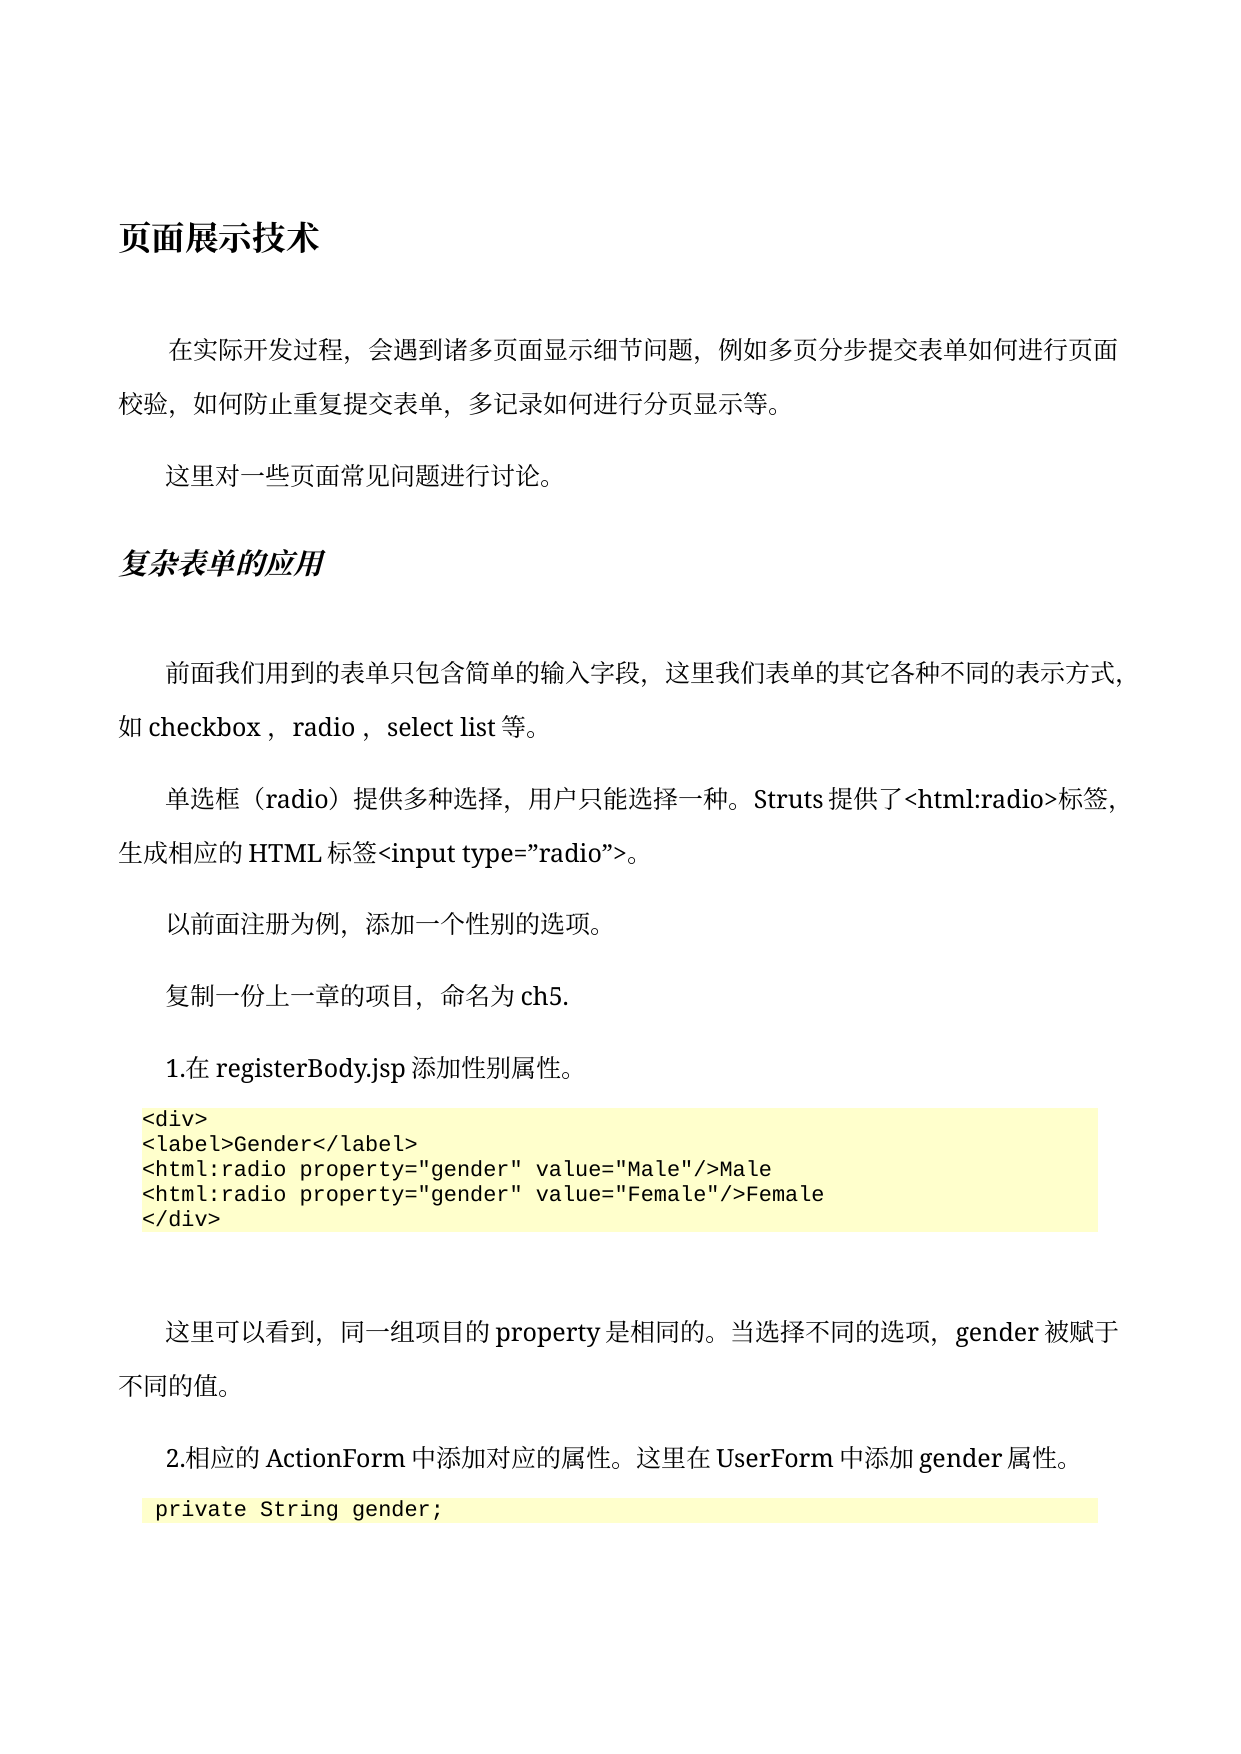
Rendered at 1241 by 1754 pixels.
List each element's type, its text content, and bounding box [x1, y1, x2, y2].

text <label>Gender</label> [142, 1133, 1098, 1158]
text 以前面注册为例，添加一个性别的选项。 [118, 905, 1122, 941]
text </div> [142, 1208, 1098, 1232]
text 前面我们用到的表单只包含简单的输入字段，这里我们表单的其它各种不同的表示方式，如checkbox ，radio ，select list等。 [118, 654, 1122, 744]
text 复制一份上一章的项目，命名为ch5. [118, 977, 1122, 1013]
subtitle 页面展示技术 [118, 212, 1122, 260]
text 单选框（radio）提供多种选择，用户只能选择一种。Struts提供了<html:radio>标签，生成相应的HTML标签<input type=”radio”>。 [118, 779, 1122, 869]
text private String gender; [142, 1498, 1098, 1523]
text <html:radio property="gender" value="Male"/>Male [142, 1158, 1098, 1183]
text 这里对一些页面常见问题进行讨论。 [118, 456, 1122, 492]
text 2.相应的ActionForm中添加对应的属性。这里在UserForm中添加gender属性。 [118, 1438, 1122, 1474]
subtitle 复杂表单的应用 [118, 541, 1122, 583]
text 1.在registerBody.jsp添加性别属性。 [118, 1048, 1122, 1084]
text <div> [142, 1108, 1098, 1133]
text <html:radio property="gender" value="Female"/>Female [142, 1183, 1098, 1208]
text 这里可以看到，同一组项目的property是相同的。当选择不同的选项，gender被赋于不同的值。 [118, 1313, 1122, 1403]
text 在实际开发过程，会遇到诸多页面显示细节问题，例如多页分步提交表单如何进行页面校验，如何防止重复提交表单，多记录如何进行分页显示等。 [118, 331, 1122, 421]
